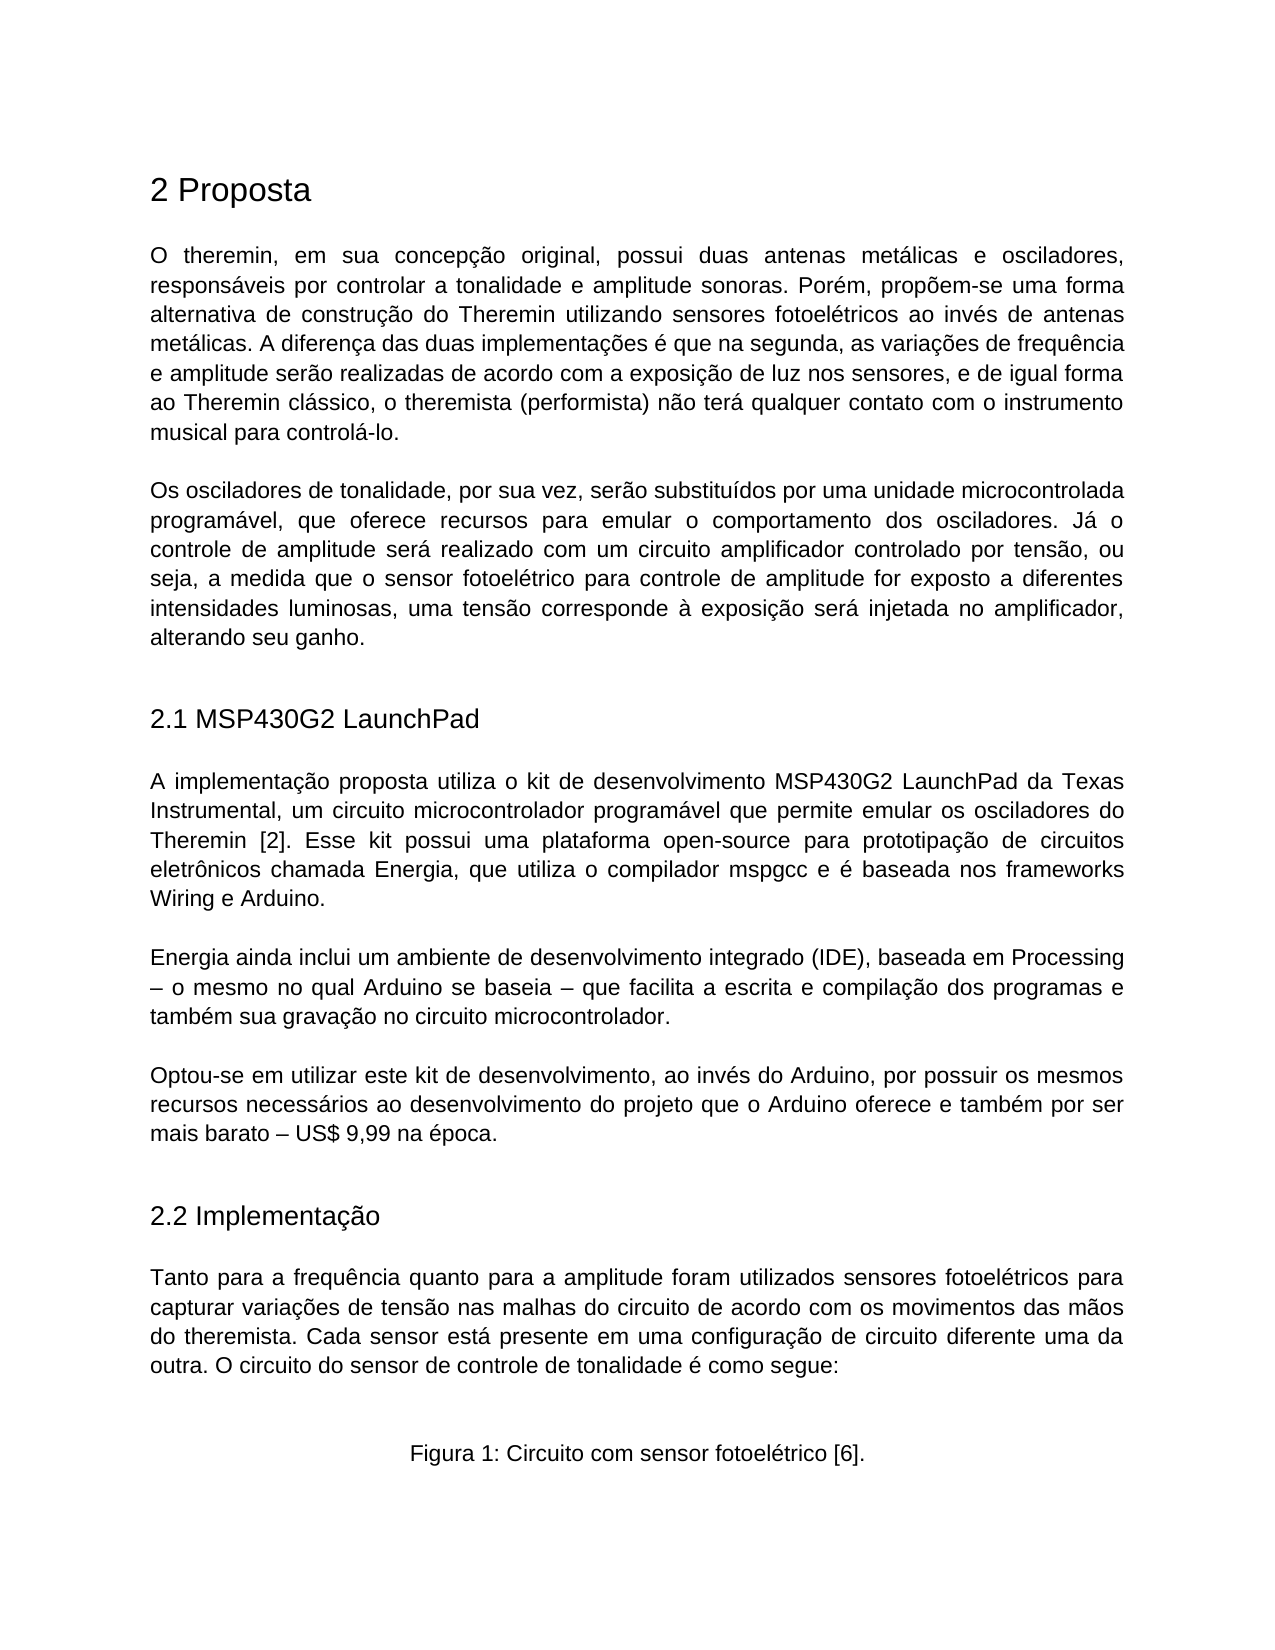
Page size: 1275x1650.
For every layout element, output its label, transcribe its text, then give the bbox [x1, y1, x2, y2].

text Optou-se em utilizar este kit de desenvolvimento, ao invés do Arduino, por possuir os mesmos recursos necessários ao desenvolvimento do projeto que o Arduino oferece e também por ser mais barato – US$ 9,99 na época. [150, 1062, 1125, 1147]
subtitle 2.1 MSP430G2 LaunchPad [150, 704, 1125, 735]
text A implementação proposta utiliza o kit de desenvolvimento MSP430G2 LaunchPad da Texas Instrumental, um circuito microcontrolador programável que permite emular os osciladores do Theremin [2]. Esse kit possui uma plataforma open-source para prototipação de circuitos eletrônicos chamada Energia, que utiliza o compilador mspgcc e é baseada nos frameworks Wiring e Arduino. [150, 769, 1125, 912]
text Os osciladores de tonalidade, por sua vez, serão substituídos por uma unidade microcontrolada programável, que oferece recursos para emular o comportamento dos osciladores. Já o controle de amplitude será realizado com um circuito amplificador controlado por tensão, ou seja, a medida que o sensor fotoelétrico para controle de amplitude for exposto a diferentes intensidades luminosas, uma tensão corresponde à exposição será injetada no amplificador, alterando seu ganho. [150, 478, 1125, 651]
subtitle 2.2 Implementação [150, 1201, 1125, 1231]
text Tanto para a frequência quanto para a amplitude foram utilizados sensores fotoelétricos para capturar variações de tensão nas malhas do circuito de acordo com os movimentos das mãos do theremista. Cada sensor está presente em uma configuração de circuito diferente uma da outra. O circuito do sensor de controle de tonalidade é como segue: [150, 1265, 1125, 1379]
text Figura 1: Circuito com sensor fotoelétrico [6]. [150, 1441, 1125, 1467]
subtitle 2 Proposta [150, 171, 1125, 208]
text O theremin, em sua concepção original, possui duas antenas metálicas e osciladores, responsáveis por controlar a tonalidade e amplitude sonoras. Porém, propõem-se uma forma alternativa de construção do Theremin utilizando sensores fotoelétricos ao invés de antenas metálicas. A diferença das duas implementações é que na segunda, as variações de frequência e amplitude serão realizadas de acordo com a exposição de luz nos sensores, e de igual forma ao Theremin clássico, o theremista (performista) não terá qualquer contato com o instrumento musical para controlá-lo. [150, 243, 1125, 445]
text Energia ainda inclui um ambiente de desenvolvimento integrado (IDE), baseada em Processing – o mesmo no qual Arduino se baseia – que facilita a escrita e compilação dos programas e também sua gravação no circuito microcontrolador. [150, 945, 1125, 1029]
